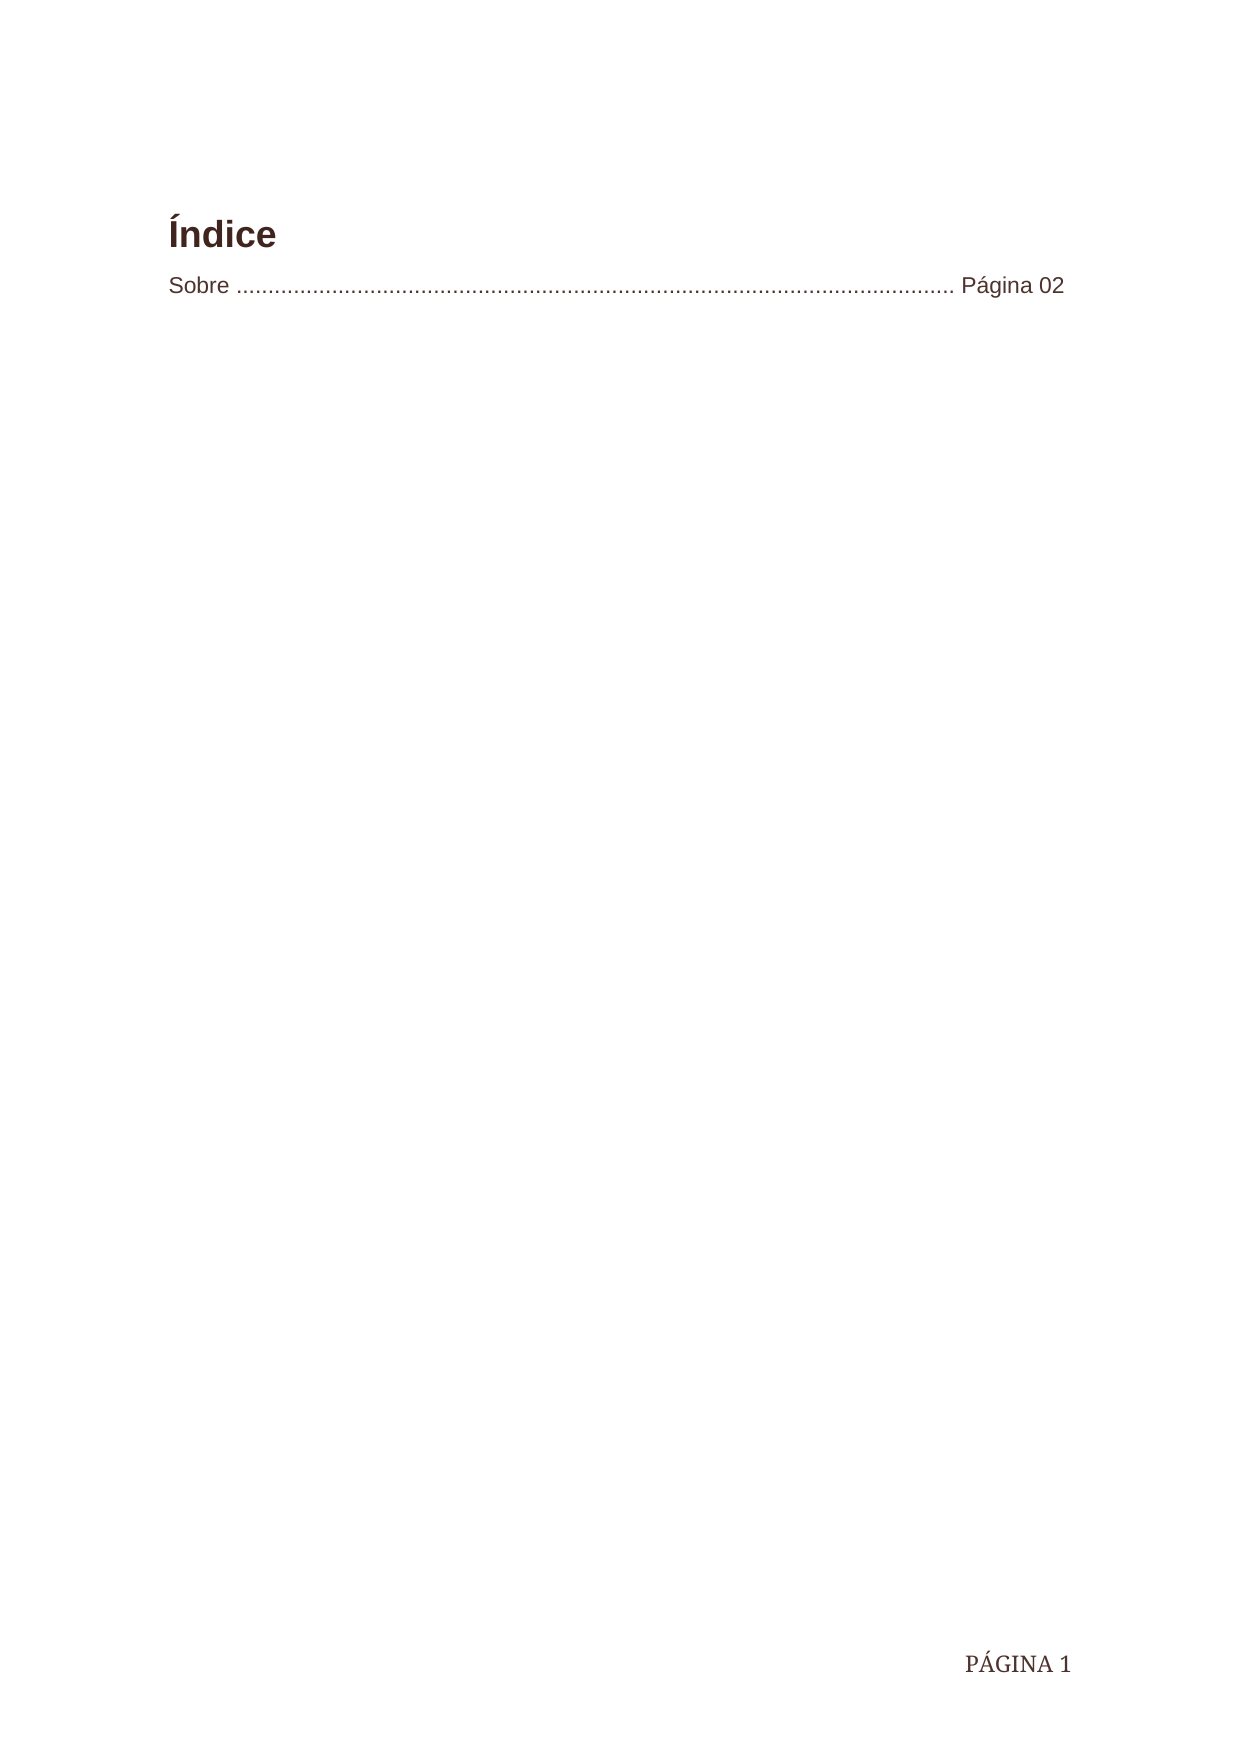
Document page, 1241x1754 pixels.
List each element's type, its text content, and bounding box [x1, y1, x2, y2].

subtitle Índice [168, 212, 1072, 256]
text Sobre ................................................................................................................. Página 02 [168, 272, 1072, 299]
